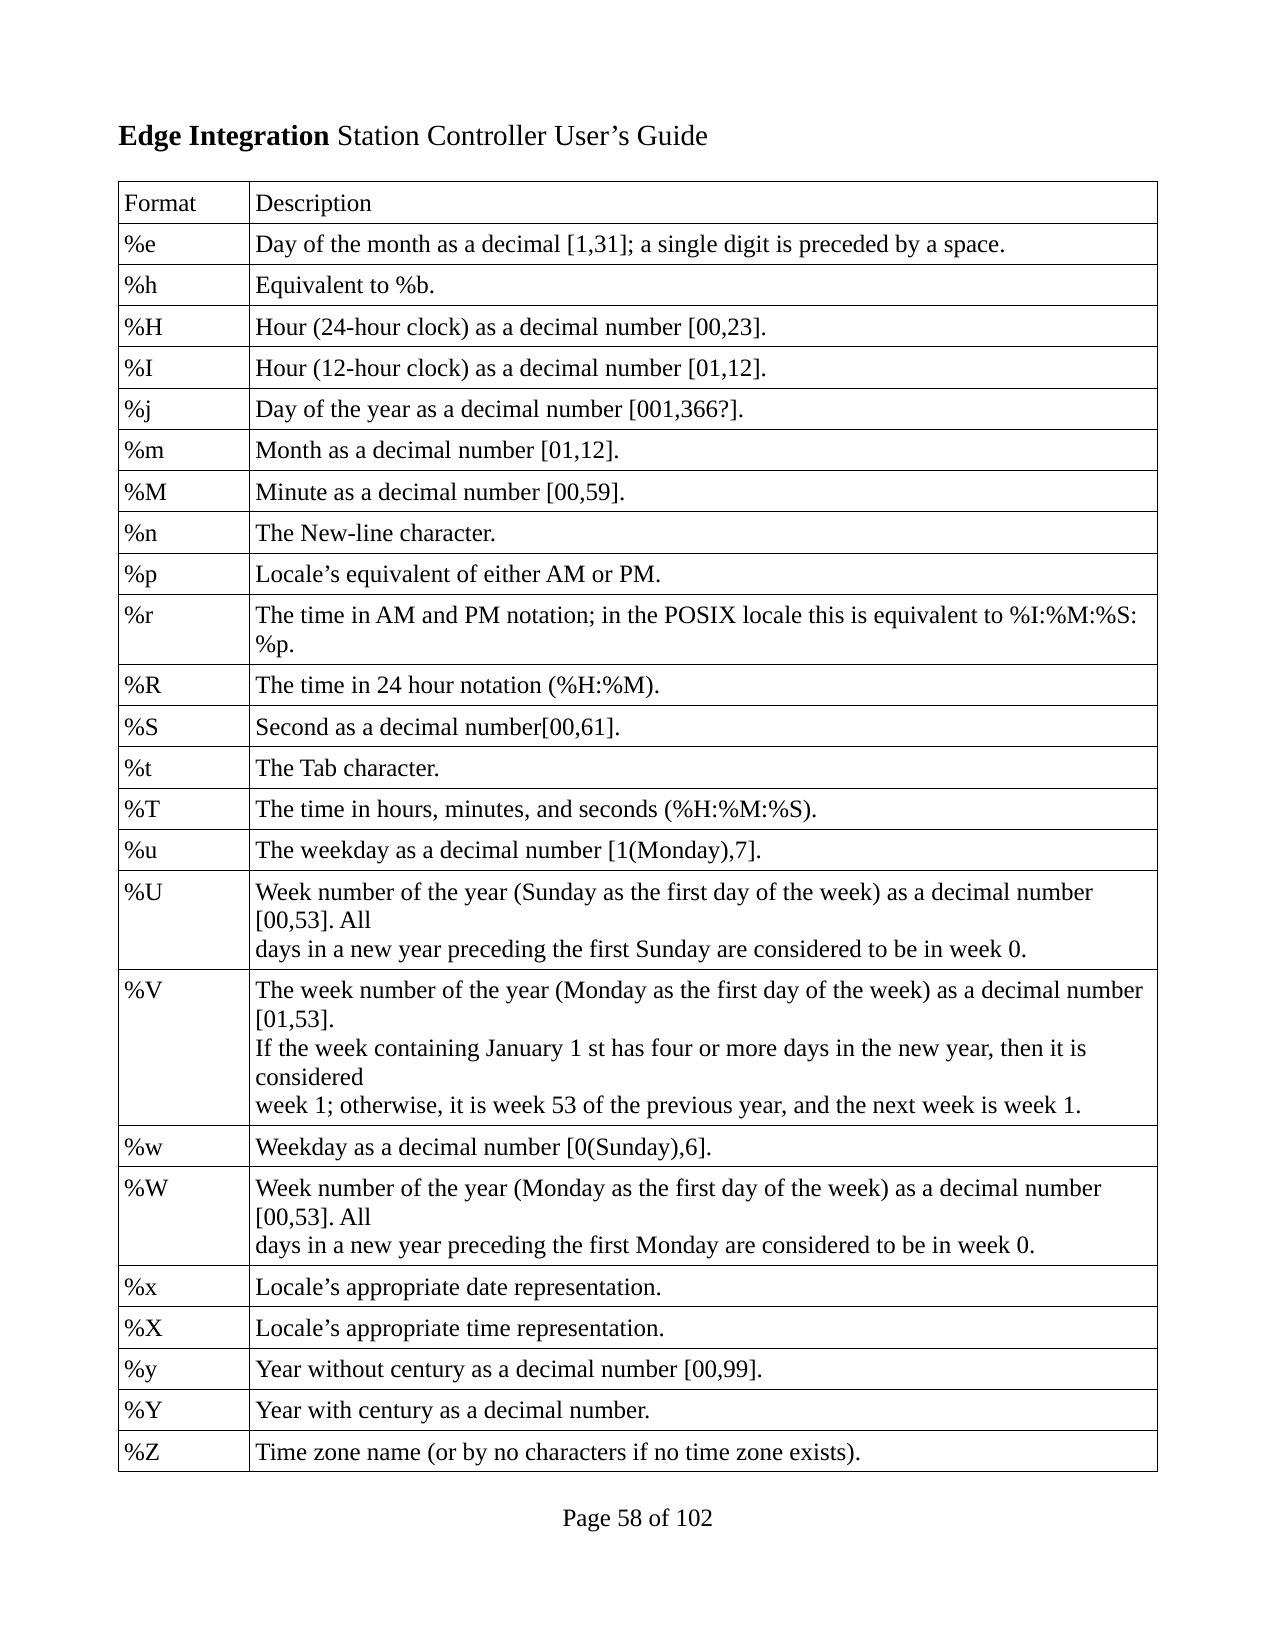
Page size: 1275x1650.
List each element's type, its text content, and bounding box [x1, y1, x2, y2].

table_cell Hour (24-hour clock) as a decimal number [00,23]. [250, 306, 1157, 346]
table_cell %Z [119, 1431, 249, 1471]
table_cell The time in AM and PM notation; in the POSIX locale this is equivalent to %I:%M:%S:%p. [250, 595, 1157, 664]
table_cell %m [119, 430, 249, 470]
table_cell %e [119, 224, 249, 264]
table_cell %I [119, 347, 249, 387]
table_cell %x [119, 1266, 249, 1306]
table_cell %p [119, 554, 249, 594]
table_cell Locale’s equivalent of either AM or PM. [250, 554, 1157, 594]
table_cell %H [119, 306, 249, 346]
table_cell %X [119, 1307, 249, 1347]
table_cell Locale’s appropriate date representation. [250, 1266, 1157, 1306]
table_cell Day of the month as a decimal [1,31]; a single digit is preceded by a space. [250, 224, 1157, 264]
table_cell Day of the year as a decimal number [001,366?]. [250, 389, 1157, 429]
table_cell The week number of the year (Monday as the first day of the week) as a decimal number [01,53]. If the week containing January 1 st has four or more days in the new year, then it is considered week 1; otherwise, it is week 53 of the previous year, and the next week is week 1. [250, 970, 1157, 1125]
table_cell %h [119, 265, 249, 305]
table_cell %S [119, 706, 249, 746]
table_cell %t [119, 747, 249, 787]
table_cell %y [119, 1349, 249, 1389]
table_cell Week number of the year (Monday as the first day of the week) as a decimal number [00,53]. All days in a new year preceding the first Monday are considered to be in week 0. [250, 1167, 1157, 1265]
table_cell %U [119, 871, 249, 969]
table_cell Year without century as a decimal number [00,99]. [250, 1349, 1157, 1389]
table_cell %W [119, 1167, 249, 1265]
table_cell Second as a decimal number[00,61]. [250, 706, 1157, 746]
table_cell Hour (12-hour clock) as a decimal number [01,12]. [250, 347, 1157, 387]
table_cell Equivalent to %b. [250, 265, 1157, 305]
table_cell %w [119, 1126, 249, 1166]
table_cell Minute as a decimal number [00,59]. [250, 471, 1157, 511]
table_cell %r [119, 595, 249, 664]
table_cell Month as a decimal number [01,12]. [250, 430, 1157, 470]
table_cell Time zone name (or by no characters if no time zone exists). [250, 1431, 1157, 1471]
table_cell The time in hours, minutes, and seconds (%H:%M:%S). [250, 789, 1157, 829]
table_header Format [119, 182, 249, 222]
table_cell %V [119, 970, 249, 1125]
table_cell %Y [119, 1390, 249, 1430]
table_cell The weekday as a decimal number [1(Monday),7]. [250, 830, 1157, 870]
table_cell Week number of the year (Sunday as the first day of the week) as a decimal number [00,53]. All days in a new year preceding the first Sunday are considered to be in week 0. [250, 871, 1157, 969]
table_cell Weekday as a decimal number [0(Sunday),6]. [250, 1126, 1157, 1166]
table_cell %n [119, 512, 249, 552]
table_cell %j [119, 389, 249, 429]
table_cell The time in 24 hour notation (%H:%M). [250, 665, 1157, 705]
table_cell %u [119, 830, 249, 870]
table_header Description [250, 182, 1157, 222]
table_cell Year with century as a decimal number. [250, 1390, 1157, 1430]
table_cell %R [119, 665, 249, 705]
table_cell The New-line character. [250, 512, 1157, 552]
table_cell Locale’s appropriate time representation. [250, 1307, 1157, 1347]
table_cell The Tab character. [250, 747, 1157, 787]
table_cell %T [119, 789, 249, 829]
table_cell %M [119, 471, 249, 511]
